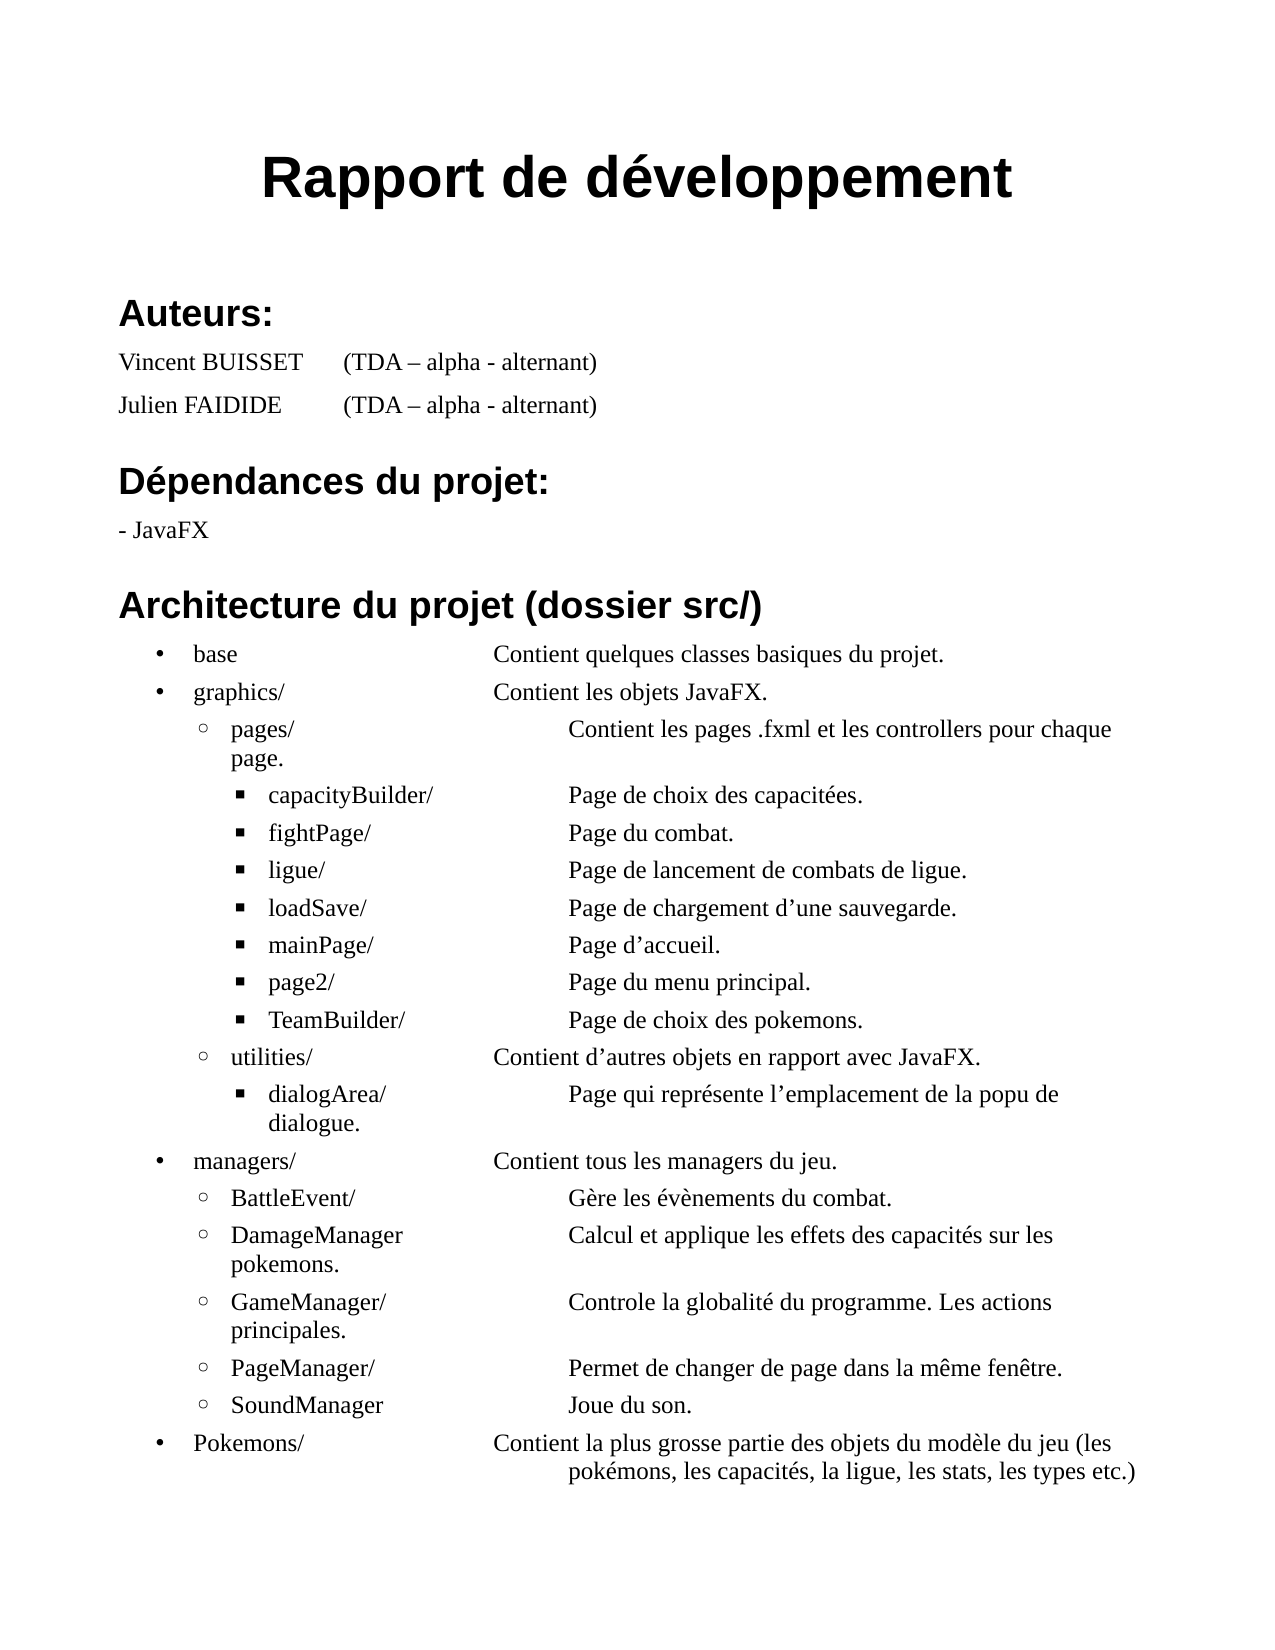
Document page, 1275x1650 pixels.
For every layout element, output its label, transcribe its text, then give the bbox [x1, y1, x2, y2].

list pages/ Contient les pages .fxml et les controllers pour chaque page. [193, 714, 1157, 772]
list capacityBuilder/ Page de choix des capacitées. [231, 780, 1157, 809]
subtitle Dépendances du projet: [118, 459, 1157, 502]
list loadSave/ Page de chargement d’une sauvegarde. [231, 893, 1157, 921]
list GameManager/ Controle la globalité du programme. Les actions principales. [193, 1287, 1157, 1344]
list TeamBuilder/ Page de choix des pokemons. [231, 1005, 1157, 1033]
list managers/ Contient tous les managers du jeu. [156, 1146, 1157, 1174]
list page2/ Page du menu principal. [231, 967, 1157, 996]
list dialogArea/ Page qui représente l’emplacement de la popu de dialogue. [231, 1079, 1157, 1137]
list graphics/ Contient les objets JavaFX. [156, 677, 1157, 706]
list BattleEvent/ Gère les évènements du combat. [193, 1183, 1157, 1212]
text Julien FAIDIDE (TDA – alpha - alternant) [118, 391, 1157, 419]
list base Contient quelques classes basiques du projet. [156, 639, 1157, 668]
list PageManager/ Permet de changer de page dans la même fenêtre. [193, 1353, 1157, 1382]
subtitle Auteurs: [118, 291, 1157, 335]
subtitle Architecture du projet (dossier src/) [118, 583, 1157, 627]
list SoundManager Joue du son. [193, 1390, 1157, 1419]
list fightPage/ Page du combat. [231, 818, 1157, 847]
list ligue/ Page de lancement de combats de ligue. [231, 855, 1157, 884]
list utilities/ Contient d’autres objets en rapport avec JavaFX. [193, 1042, 1157, 1071]
title Rapport de développement [118, 143, 1157, 210]
list Pokemons/ Contient la plus grosse partie des objets du modèle du jeu (les pokémons, les capacités, la ligue, les stats, les types etc.) [156, 1428, 1157, 1485]
text - JavaFX [118, 515, 1157, 544]
list DamageManager Calcul et applique les effets des capacités sur les pokemons. [193, 1221, 1157, 1278]
list mainPage/ Page d’accueil. [231, 930, 1157, 959]
text Vincent BUISSET (TDA – alpha - alternant) [118, 347, 1157, 376]
